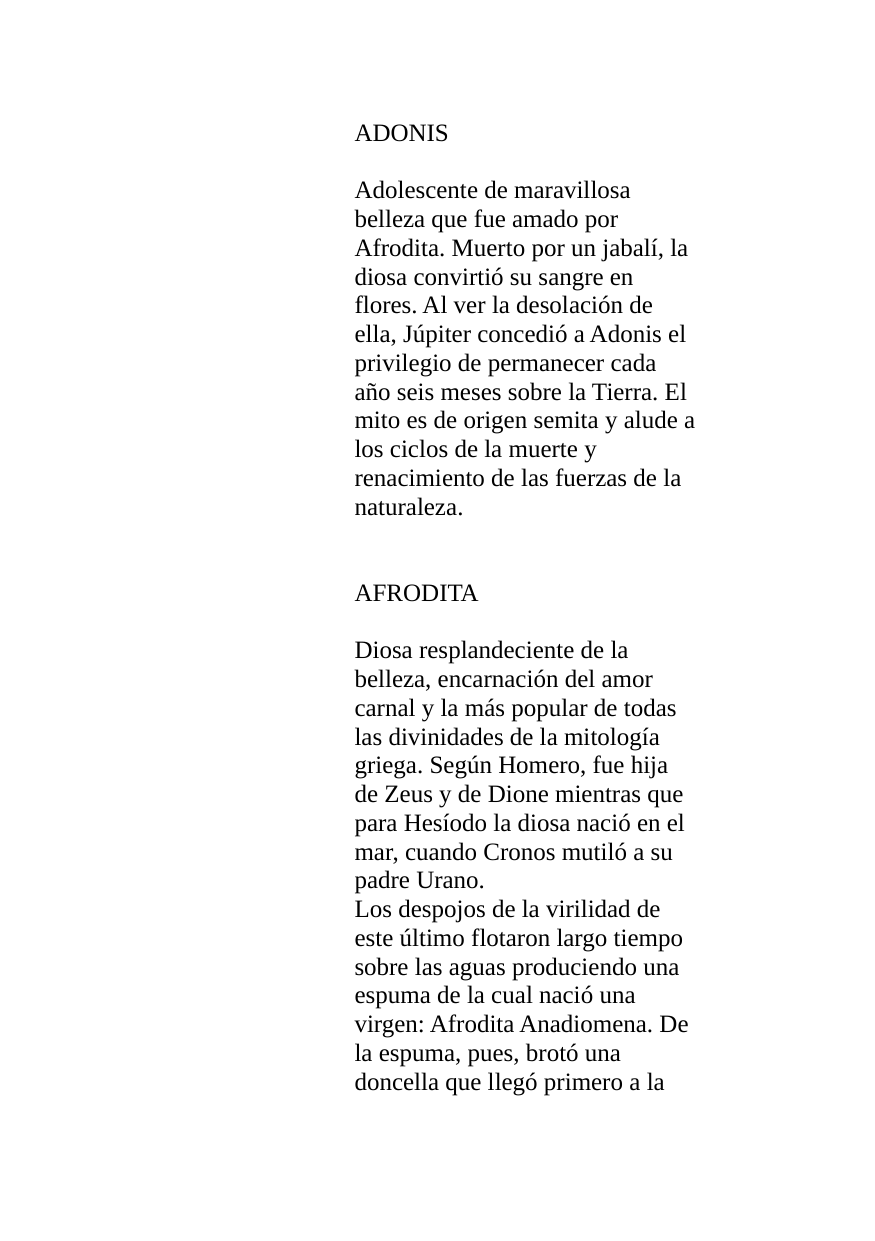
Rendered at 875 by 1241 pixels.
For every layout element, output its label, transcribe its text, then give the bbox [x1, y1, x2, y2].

text ADONIS [354, 118, 697, 147]
text Diosa resplandeciente de la belleza, encarnación del amor carnal y la más popular de todas las divinidades de la mitología griega. Según Homero, fue hija de Zeus y de Dione mientras que para Hesíodo la diosa nació en el mar, cuando Cronos mutiló a su padre Urano. [354, 636, 697, 894]
text Adolescente de maravillosa belleza que fue amado por Afrodita. Muerto por un jabalí, la diosa convirtió su sangre en flores. Al ver la desolación de ella, Júpiter concedió a Adonis el privilegio de permanecer cada año seis meses sobre la Tierra. El mito es de origen semita y alude a los ciclos de la muerte y renacimiento de las fuerzas de la naturaleza. [354, 176, 697, 521]
text AFRODITA [354, 578, 697, 607]
text Los despojos de la virilidad de este último flotaron largo tiempo sobre las aguas produciendo una espuma de la cual nació una virgen: Afrodita Anadiomena. De la espuma, pues, brotó una doncella que llegó primero a la [354, 894, 697, 1096]
